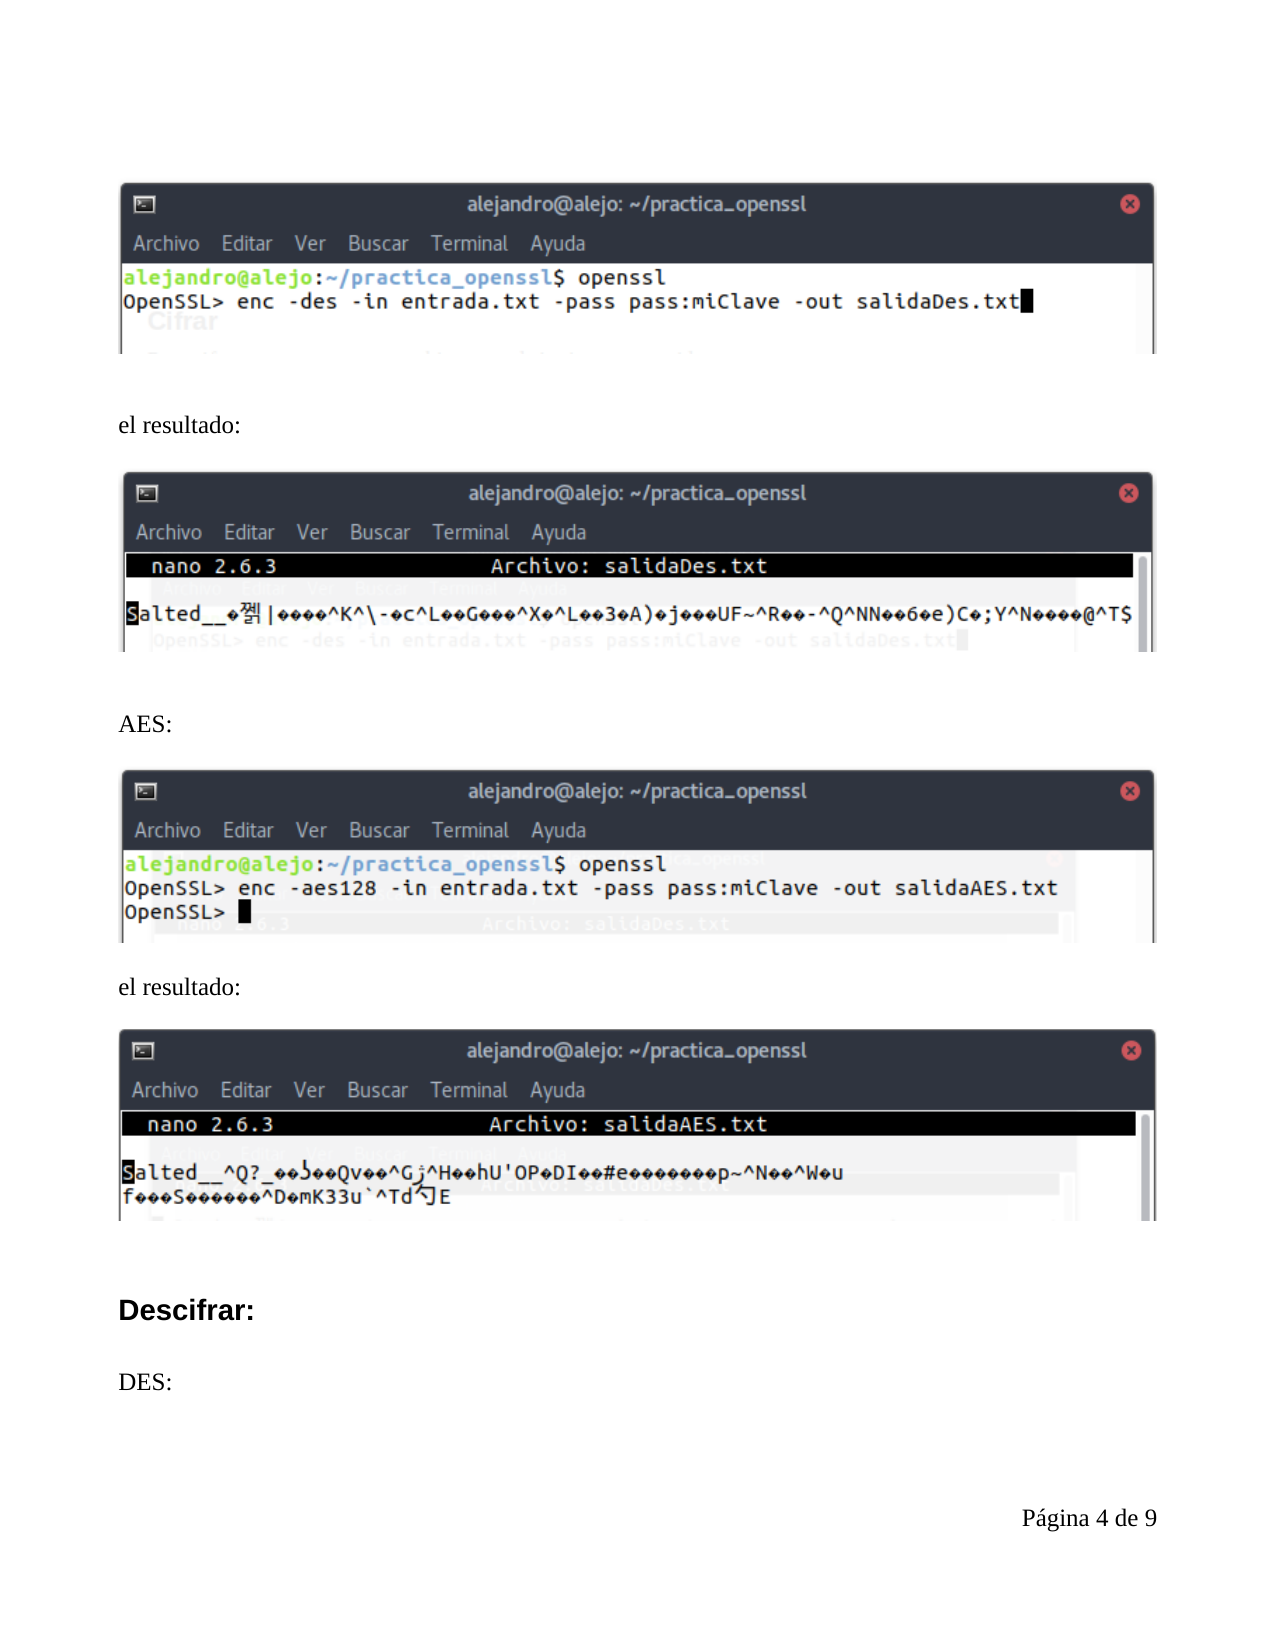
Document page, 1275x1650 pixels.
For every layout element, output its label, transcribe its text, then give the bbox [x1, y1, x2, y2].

subtitle Descifrar: [118, 1292, 1157, 1326]
picture [118, 766, 1157, 943]
picture [118, 468, 1157, 652]
picture [118, 176, 1157, 354]
text DES: [118, 1367, 1157, 1396]
text AES: [118, 709, 1157, 737]
text el resultado: [118, 972, 1157, 1000]
picture [118, 1029, 1157, 1221]
text el resultado: [118, 411, 1157, 439]
